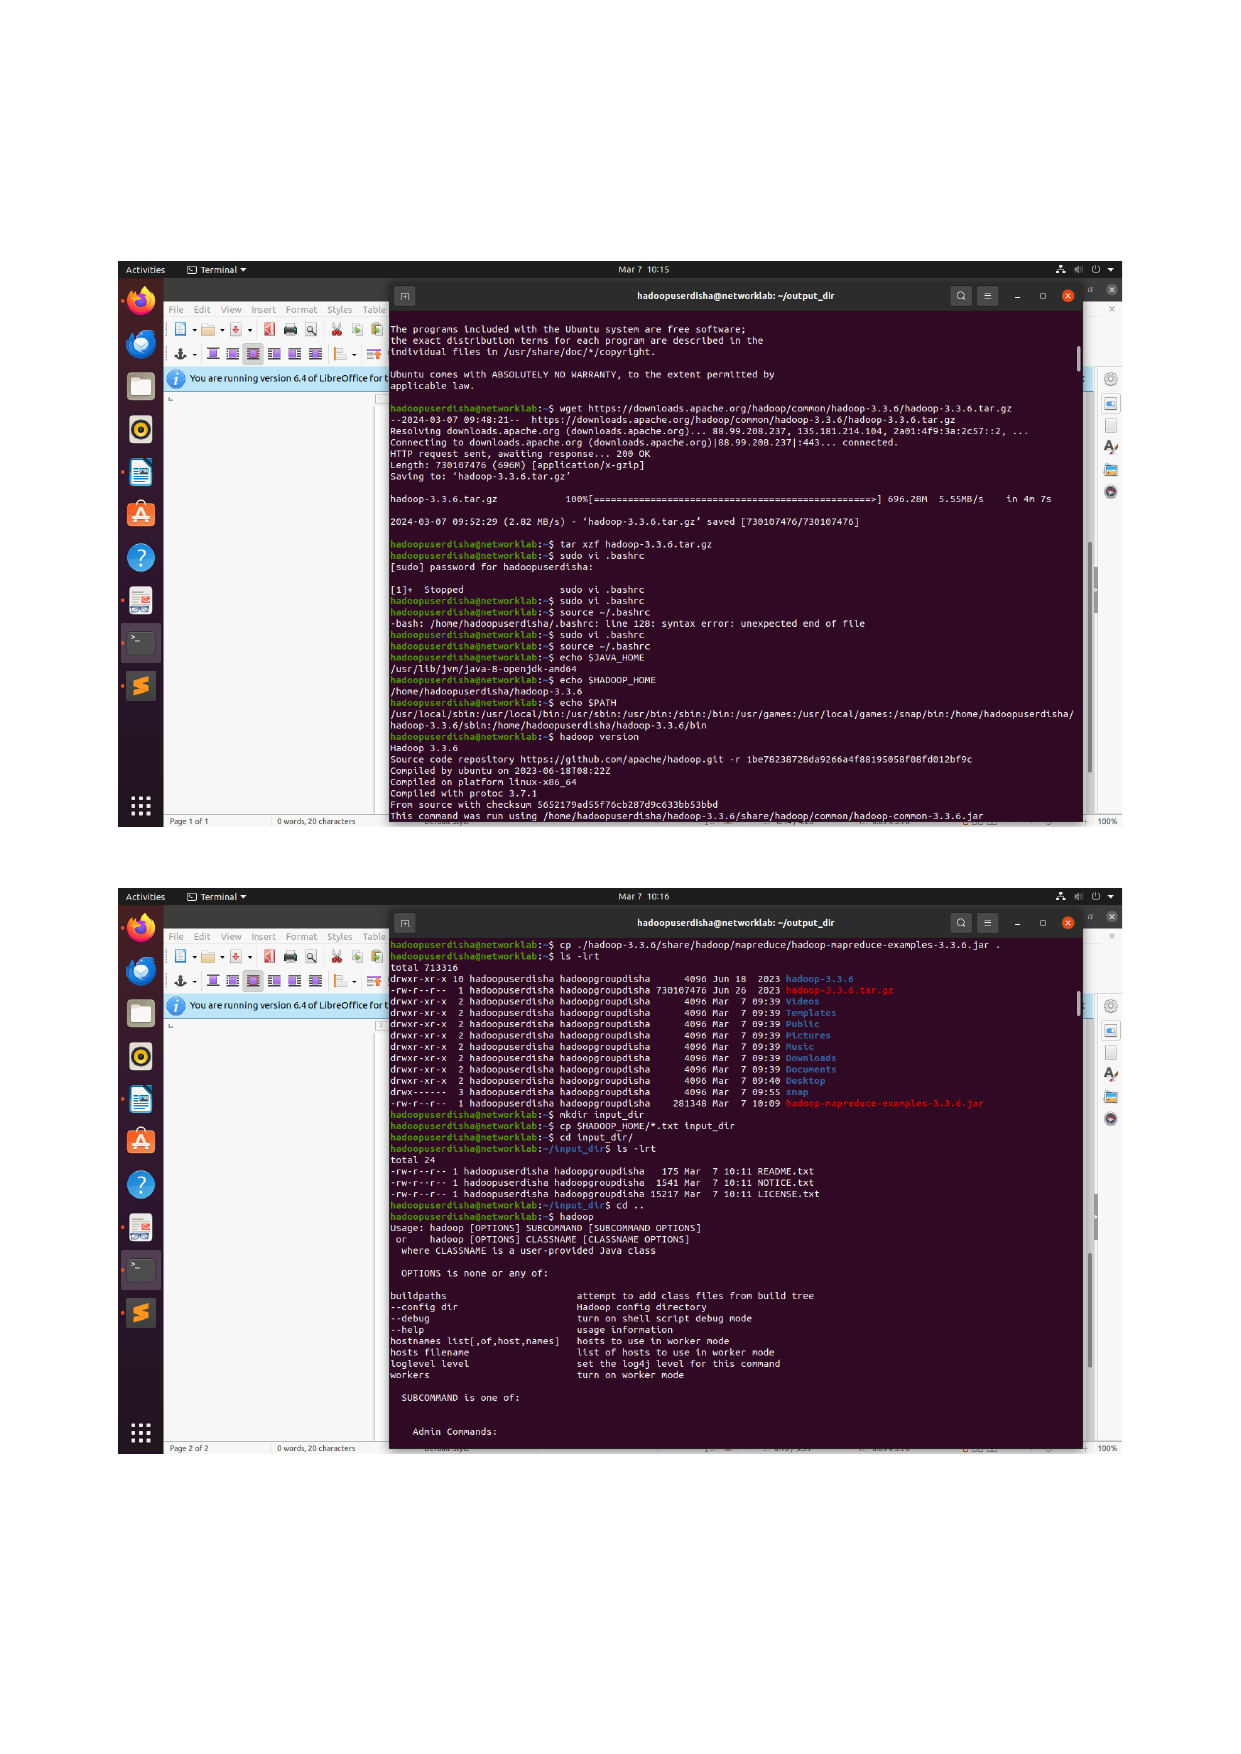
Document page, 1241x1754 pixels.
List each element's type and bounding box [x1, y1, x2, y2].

picture [118, 261, 1123, 827]
picture [118, 888, 1123, 1454]
